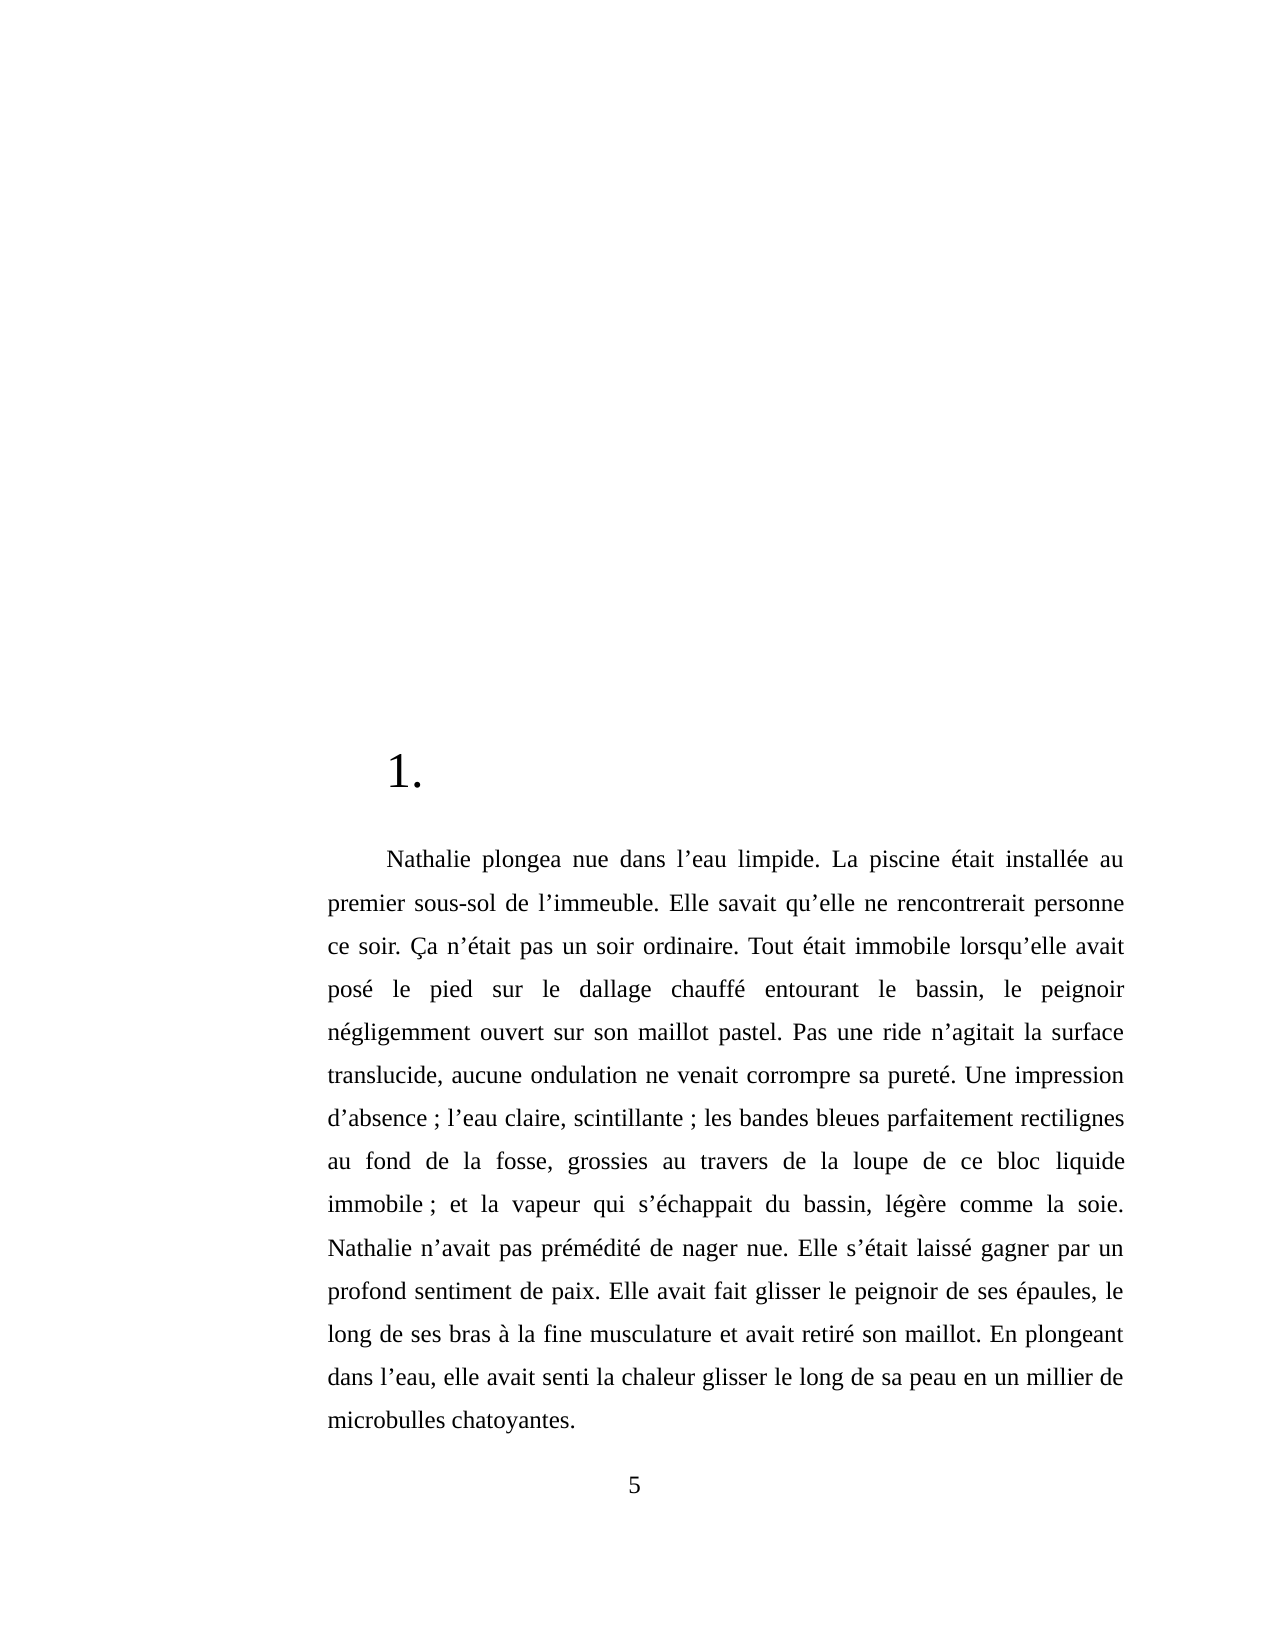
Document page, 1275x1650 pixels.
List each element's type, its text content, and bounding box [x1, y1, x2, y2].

text Nathalie plongea nue dans l’eau limpide. La piscine était installée au premier sous-sol de l’immeuble. Elle savait qu’elle ne rencontrerait personne ce soir. Ça n’était pas un soir ordinaire. Tout était immobile lorsqu’elle avait posé le pied sur le dallage chauffé entourant le bassin, le peignoir négligemment ouvert sur son maillot pastel. Pas une ride n’agitait la surface translucide, aucune ondulation ne venait corrompre sa pureté. Une impression d’absence ; l’eau claire, scintillante ; les bandes bleues parfaitement rectilignes au fond de la fosse, grossies au travers de la loupe de ce bloc liquide immobile ; et la vapeur qui s’échappait du bassin, légère comme la soie. Nathalie n’avait pas prémédité de nager nue. Elle s’était laissé gagner par un profond sentiment de paix. Elle avait fait glisser le peignoir de ses épaules, le long de ses bras à la fine musculature et avait retiré son maillot. En plongeant dans l’eau, elle avait senti la chaleur glisser le long de sa peau en un millier de microbulles chatoyantes. [327, 844, 1125, 1434]
